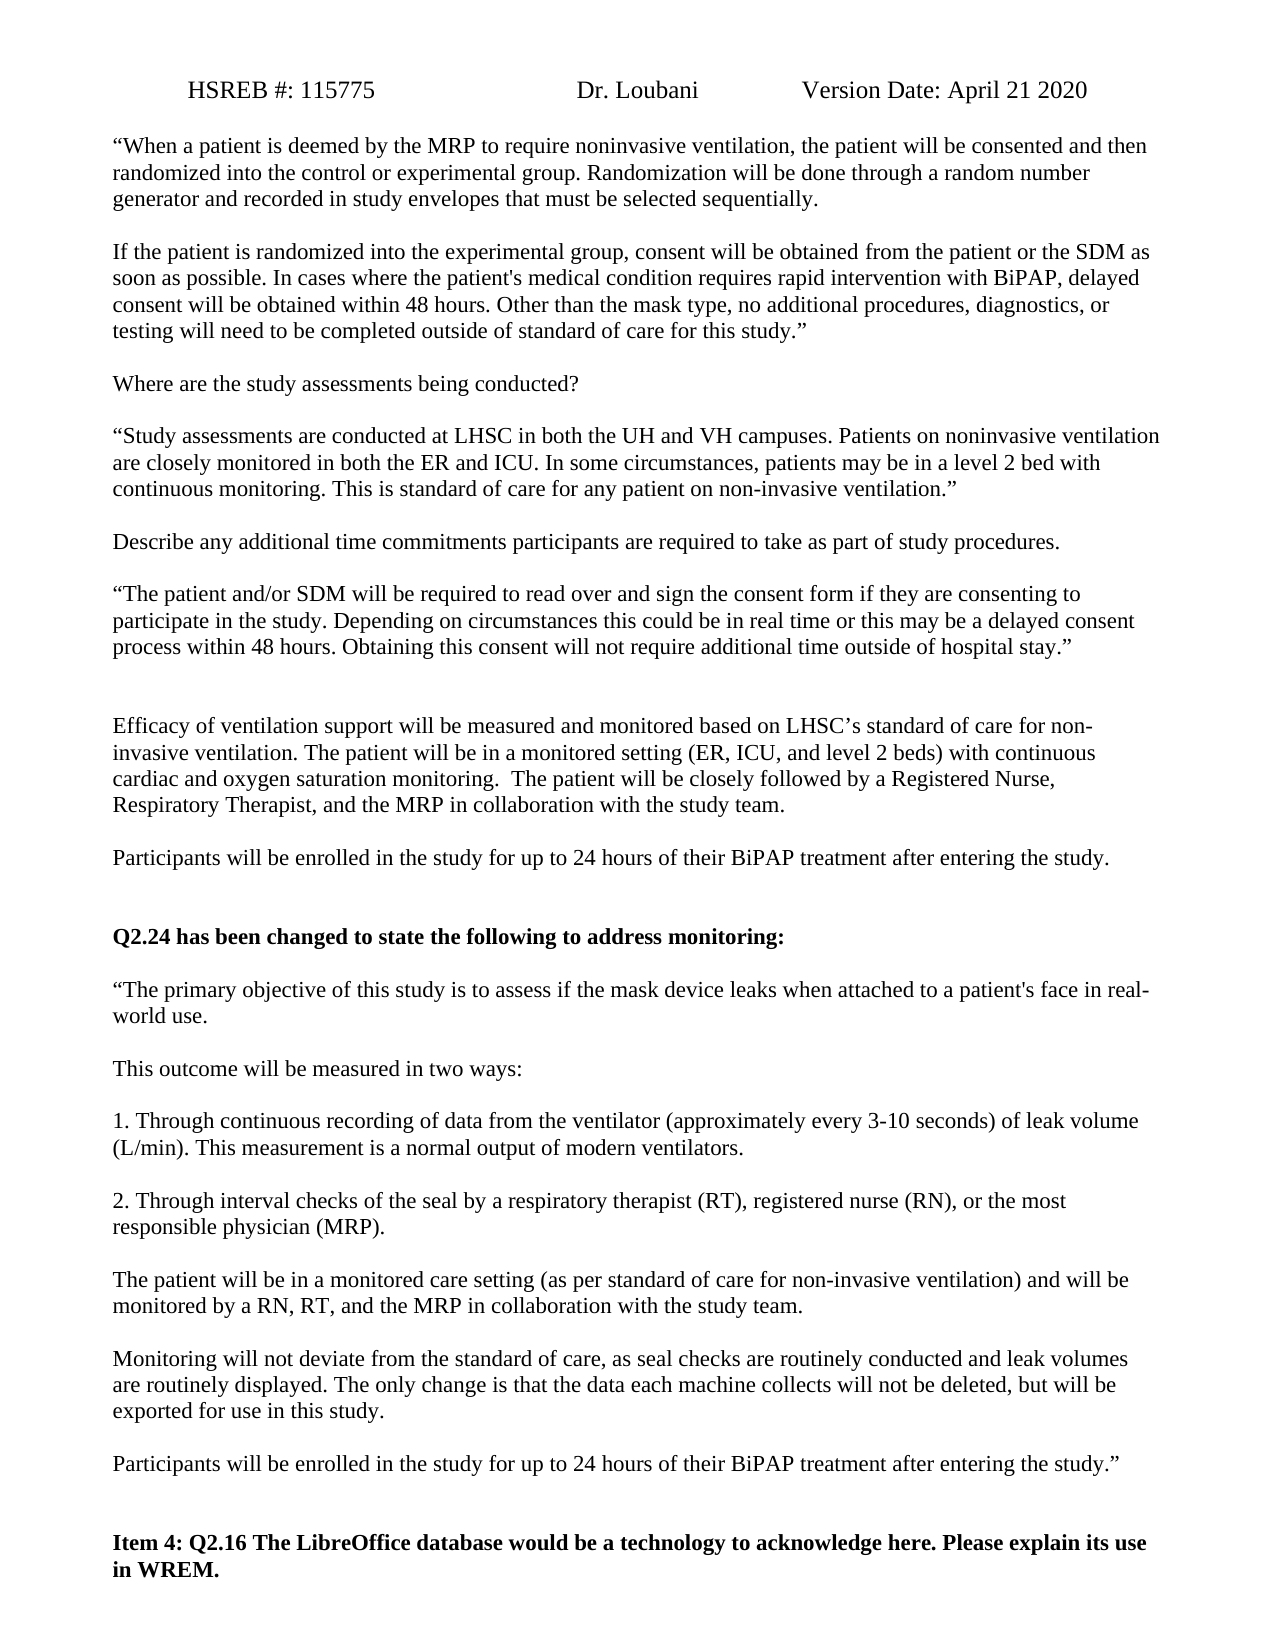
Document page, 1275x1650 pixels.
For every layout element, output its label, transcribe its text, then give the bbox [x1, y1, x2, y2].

text Describe any additional time commitments participants are required to take as part of study procedures. [112, 528, 1162, 554]
text 1. Through continuous recording of data from the ventilator (approximately every 3-10 seconds) of leak volume (L/min). This measurement is a normal output of modern ventilators. [112, 1108, 1162, 1160]
text Q2.24 has been changed to state the following to address monitoring: [112, 923, 1162, 949]
text “The patient and/or SDM will be required to read over and sign the consent form if they are consenting to participate in the study. Depending on circumstances this could be in real time or this may be a delayed consent process within 48 hours. Obtaining this consent will not require additional time outside of hospital stay.” [112, 581, 1162, 659]
text The patient will be in a monitored care setting (as per standard of care for non-invasive ventilation) and will be monitored by a RN, RT, and the MRP in collaboration with the study team. [112, 1266, 1162, 1318]
text Efficacy of ventilation support will be measured and monitored based on LHSC’s standard of care for non-invasive ventilation. The patient will be in a monitored setting (ER, ICU, and level 2 beds) with continuous cardiac and oxygen saturation monitoring. The patient will be closely followed by a Registered Nurse, Respiratory Therapist, and the MRP in collaboration with the study team. [112, 712, 1162, 818]
text “The primary objective of this study is to assess if the mask device leaks when attached to a patient's face in real-world use. [112, 976, 1162, 1028]
text Where are the study assessments being conducted? [112, 370, 1162, 396]
text Participants will be enrolled in the study for up to 24 hours of their BiPAP treatment after entering the study. [112, 844, 1162, 870]
text Participants will be enrolled in the study for up to 24 hours of their BiPAP treatment after entering the study.” [112, 1450, 1162, 1477]
text Monitoring will not deviate from the standard of care, as seal checks are routinely conducted and leak volumes are routinely displayed. The only change is that the data each machine collects will not be deleted, but will be exported for use in this study. [112, 1345, 1162, 1424]
text If the patient is randomized into the experimental group, consent will be obtained from the patient or the SDM as soon as possible. In cases where the patient's medical condition requires rapid intervention with BiPAP, delayed consent will be obtained within 48 hours. Other than the mask type, no additional procedures, diagnostics, or testing will need to be completed outside of standard of care for this study.” [112, 238, 1162, 343]
text Item 4: Q2.16 The LibreOffice database would be a technology to acknowledge here. Please explain its use in WREM. [112, 1529, 1162, 1582]
text “Study assessments are conducted at LHSC in both the UH and VH campuses. Patients on noninvasive ventilation are closely monitored in both the ER and ICU. In some circumstances, patients may be in a level 2 bed with continuous monitoring. This is standard of care for any patient on non-invasive ventilation.” [112, 422, 1162, 501]
text 2. Through interval checks of the seal by a respiratory therapist (RT), registered nurse (RN), or the most responsible physician (MRP). [112, 1187, 1162, 1239]
text “When a patient is deemed by the MRP to require noninvasive ventilation, the patient will be consented and then randomized into the control or experimental group. Randomization will be done through a random number generator and recorded in study envelopes that must be selected sequentially. [112, 132, 1162, 212]
text This outcome will be measured in two ways: [112, 1055, 1162, 1081]
